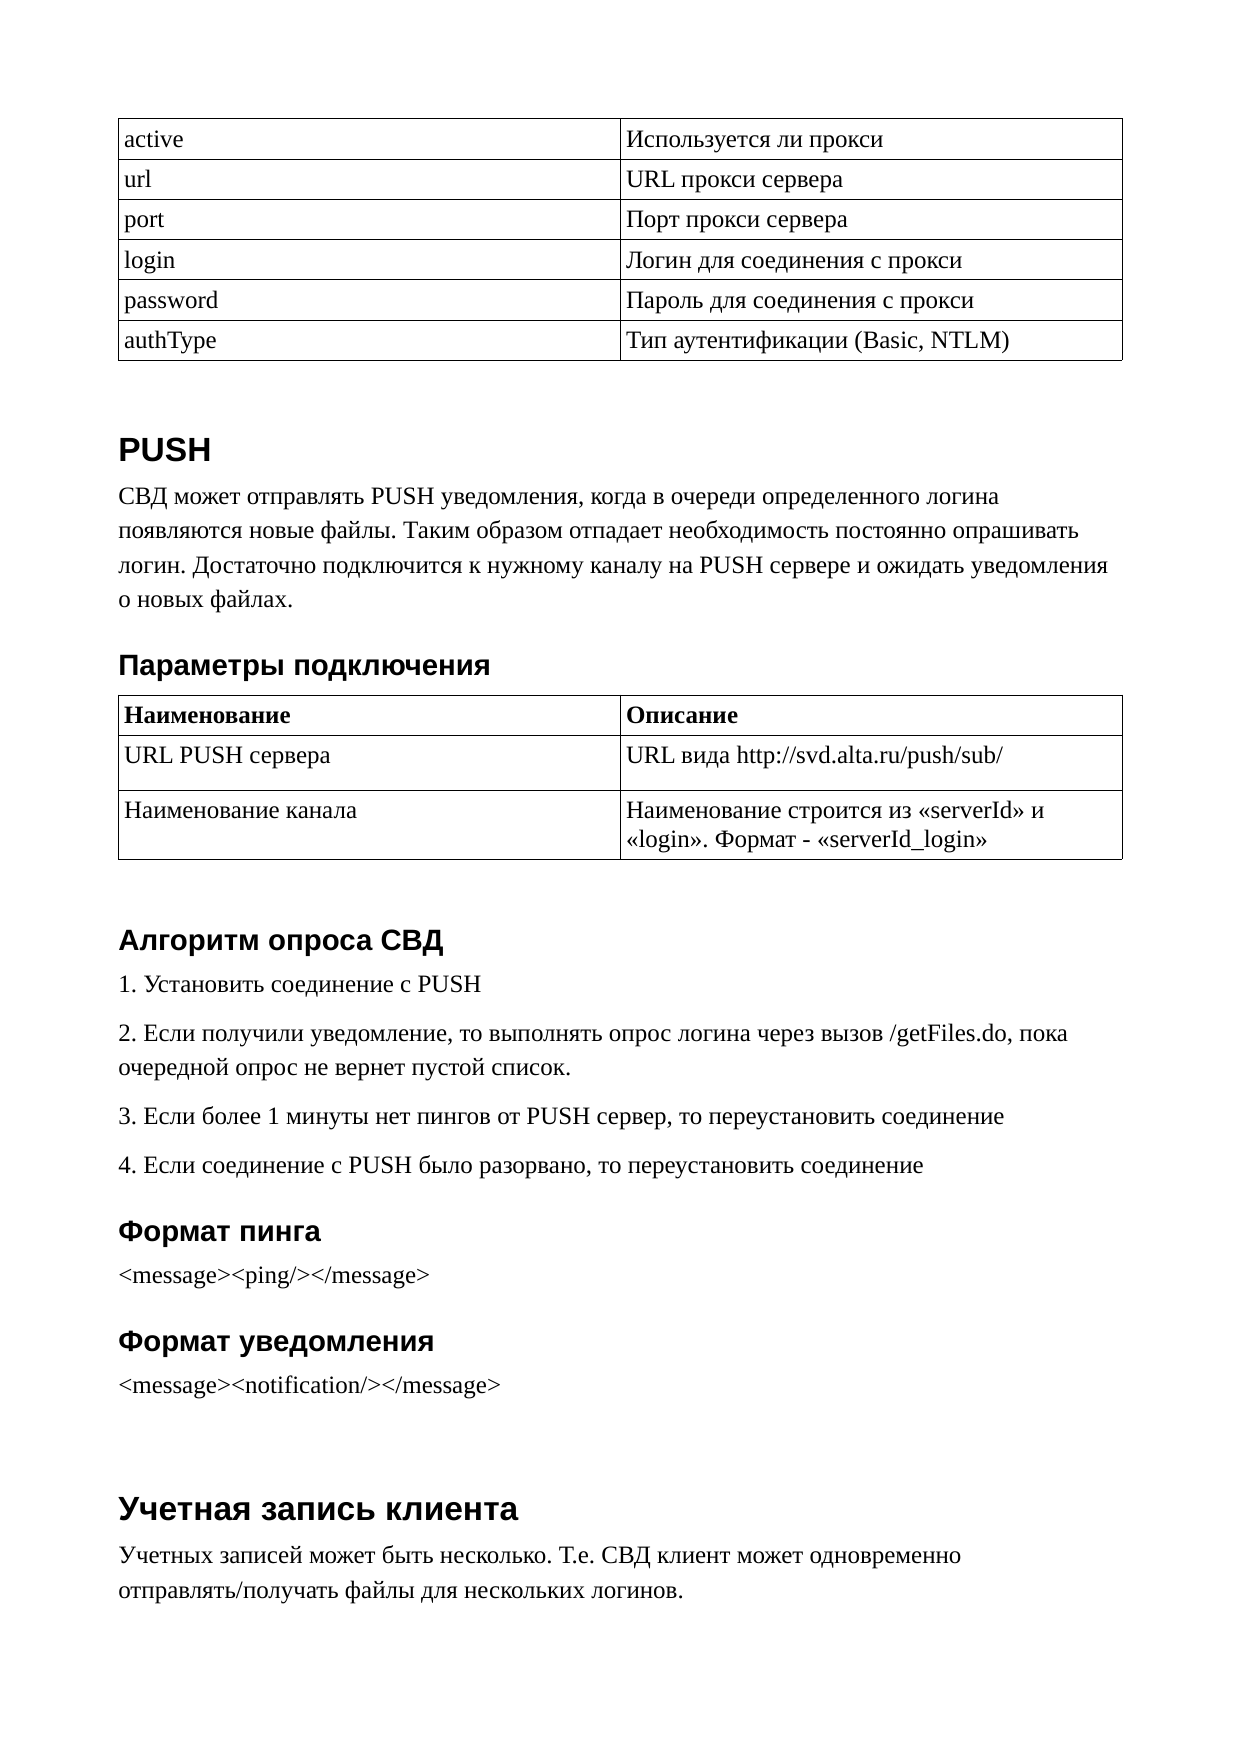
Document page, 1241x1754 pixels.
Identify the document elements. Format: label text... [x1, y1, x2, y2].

table_header Наименование [119, 696, 620, 735]
text СВД может отправлять PUSH уведомления, когда в очереди определенного логина появляются новые файлы. Таким образом отпадает необходимость постоянно опрашивать логин. Достаточно подключится к нужному каналу на PUSH сервере и ожидать уведомления о новых файлах. [118, 481, 1122, 613]
table_cell Наименование канала [119, 791, 620, 859]
table_cell active [119, 119, 620, 158]
table_cell URL PUSH сервера [119, 736, 620, 790]
table_cell Наименование строится из «serverId» и «login». Формат - «serverId_login» [621, 791, 1122, 859]
table_cell login [119, 240, 620, 279]
table_header Описание [621, 696, 1122, 735]
table_cell Используется ли прокси [621, 119, 1122, 158]
text <message><notification/></message> [118, 1370, 1122, 1399]
table_cell password [119, 280, 620, 320]
text 4. Если соединение с PUSH было разорвано, то переустановить соединение [118, 1150, 1122, 1179]
text 2. Если получили уведомление, то выполнять опрос логина через вызов /getFiles.do, пока очередной опрос не вернет пустой список. [118, 1018, 1122, 1081]
subtitle Формат уведомления [118, 1324, 1122, 1358]
table_cell Пароль для соединения с прокси [621, 280, 1122, 320]
table_cell url [119, 160, 620, 199]
text 3. Если более 1 минуты нет пингов от PUSH сервер, то переустановить соединение [118, 1101, 1122, 1130]
table_cell Тип аутентификации (Basic, NTLM) [621, 321, 1122, 360]
text <message><ping/></message> [118, 1260, 1122, 1289]
subtitle Учетная запись клиента [118, 1489, 1122, 1528]
subtitle Параметры подключения [118, 648, 1122, 682]
table_cell port [119, 200, 620, 239]
table_cell URL прокси сервера [621, 160, 1122, 199]
text Учетных записей может быть несколько. Т.е. СВД клиент может одновременно отправлять/получать файлы для нескольких логинов. [118, 1540, 1122, 1603]
subtitle Алгоритм опроса СВД [118, 922, 1122, 956]
subtitle PUSH [118, 430, 1122, 469]
table_cell Порт прокси сервера [621, 200, 1122, 239]
table_cell authType [119, 321, 620, 360]
subtitle Формат пинга [118, 1214, 1122, 1248]
table_cell URL вида http://svd.alta.ru/push/sub/ [621, 736, 1122, 790]
text 1. Установить соединение с PUSH [118, 969, 1122, 997]
table_cell Логин для соединения с прокси [621, 240, 1122, 279]
